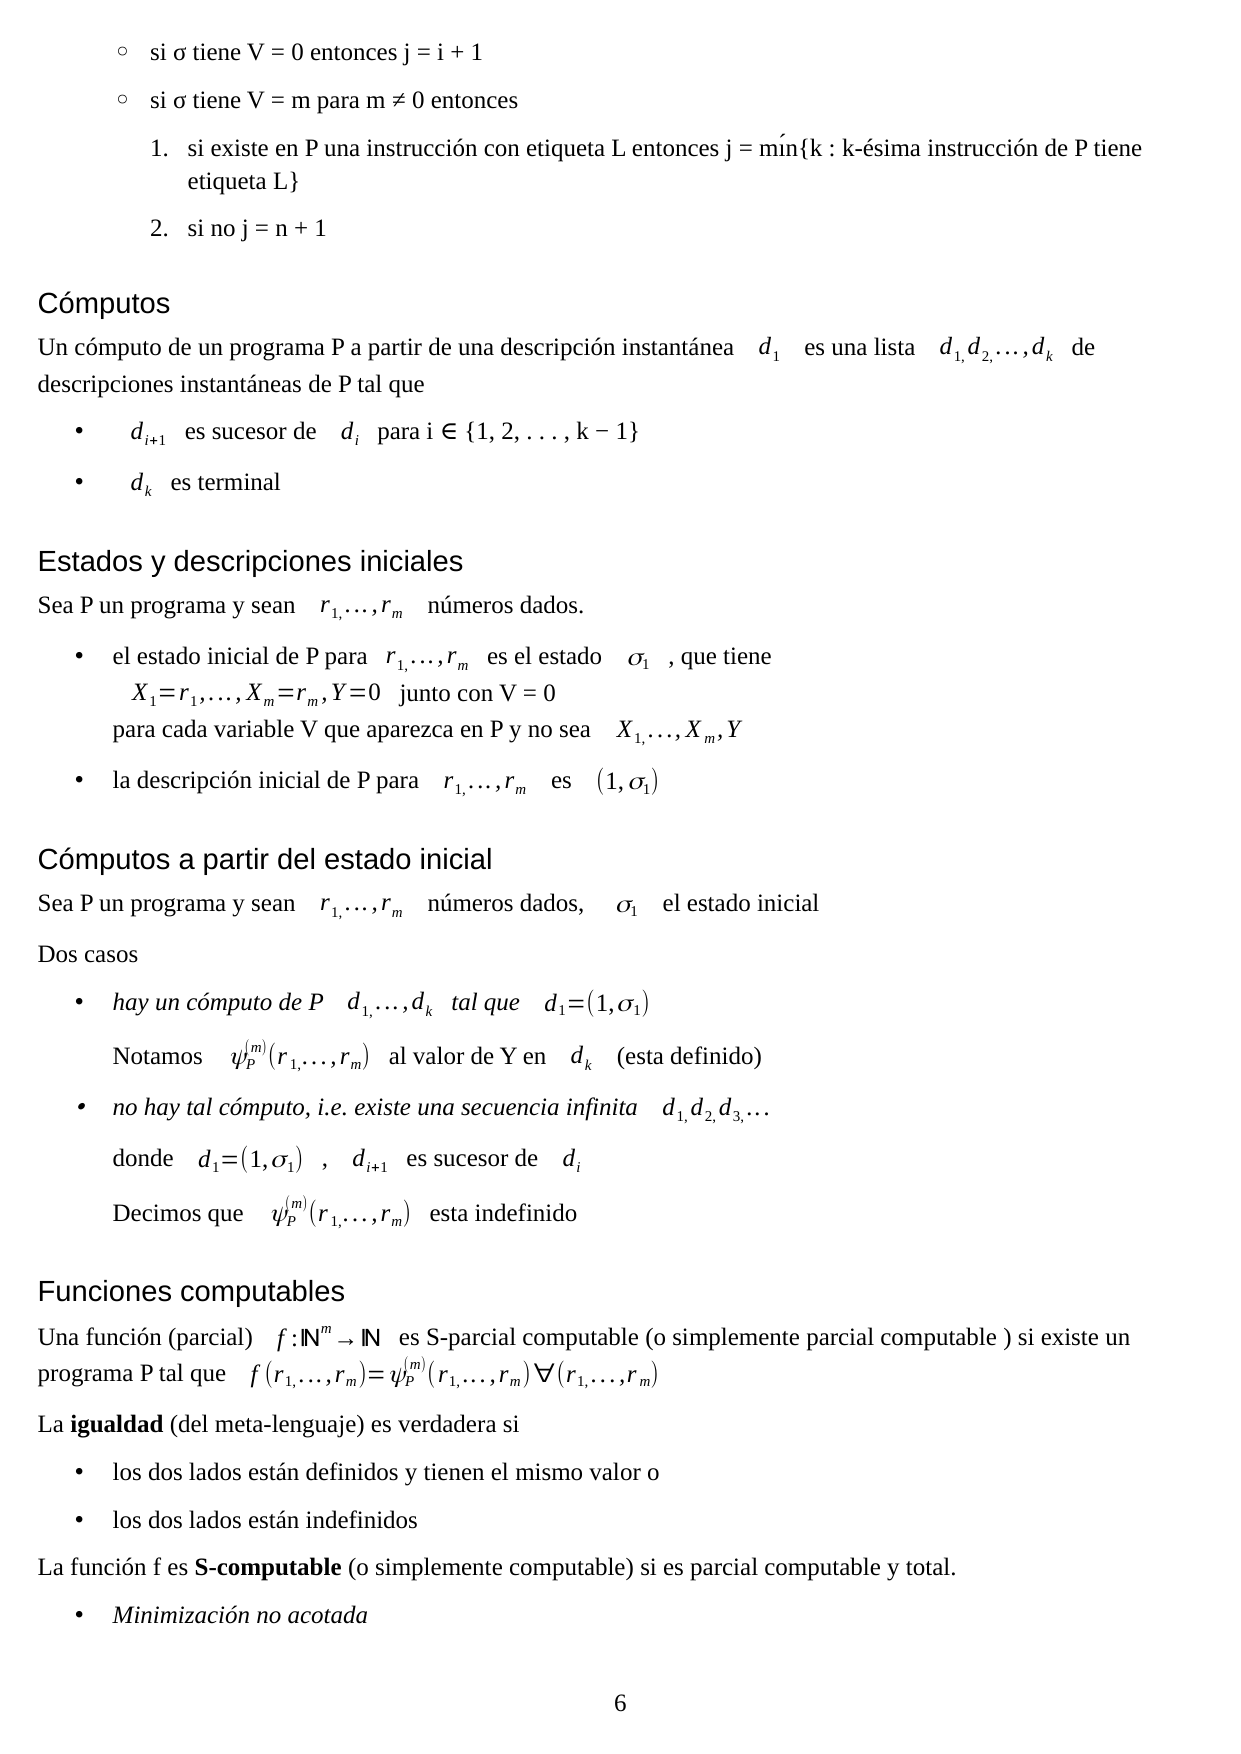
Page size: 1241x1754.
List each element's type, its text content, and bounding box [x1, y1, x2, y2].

list es terminal [75, 467, 1203, 500]
list los dos lados están definidos y tienen el mismo valor o [75, 1457, 1203, 1486]
list si σ tiene V = m para m ≠ 0 entonces [112, 85, 1203, 114]
list Decimos que esta indefinido [75, 1195, 1203, 1230]
list no hay tal cómputo, i.e. existe una secuencia infinita [75, 1092, 1203, 1125]
list si existe en P una instrucción con etiqueta L entonces j = mı́n{k : k-ésima instrucción de P tiene etiqueta L} [150, 133, 1203, 194]
subtitle Funciones computables [37, 1274, 1203, 1307]
list es sucesor de para i ∈ {1, 2, . . . , k − 1} [75, 416, 1203, 449]
text Sea P un programa y sean números dados. [37, 590, 1203, 622]
list Notamos al valor de Y en (esta definido) [75, 1038, 1203, 1073]
list la descripción inicial de P para es [75, 766, 1203, 798]
subtitle Estados y descripciones iniciales [37, 544, 1203, 577]
list el estado inicial de P paraes el estado , que tiene junto con V = 0 para cada variable V que aparezca en P y no sea [75, 641, 1203, 747]
text La función f es S-computable (o simplemente computable) si es parcial computable y total. [37, 1552, 1203, 1581]
subtitle Cómputos a partir del estado inicial [37, 842, 1203, 876]
list hay un cómputo de P tal que [75, 987, 1203, 1019]
text Dos casos [37, 939, 1203, 968]
text Una función (parcial) es S-parcial computable (o simplemente parcial computable ) si existe un programa P tal que [37, 1320, 1203, 1391]
subtitle Cómputos [37, 286, 1203, 319]
text La igualdad (del meta-lenguaje) es verdadera si [37, 1409, 1203, 1438]
list Minimización no acotada [75, 1600, 1203, 1629]
text Un cómputo de un programa P a partir de una descripción instantánea es una lista de descripciones instantáneas de P tal que [37, 332, 1203, 397]
list si σ tiene V = 0 entonces j = i + 1 [112, 37, 1203, 66]
list si no j = n + 1 [150, 213, 1203, 242]
list donde , es sucesor de [75, 1143, 1203, 1176]
text Sea P un programa y sean números dados, el estado inicial [37, 888, 1203, 920]
list los dos lados están indefinidos [75, 1505, 1203, 1533]
